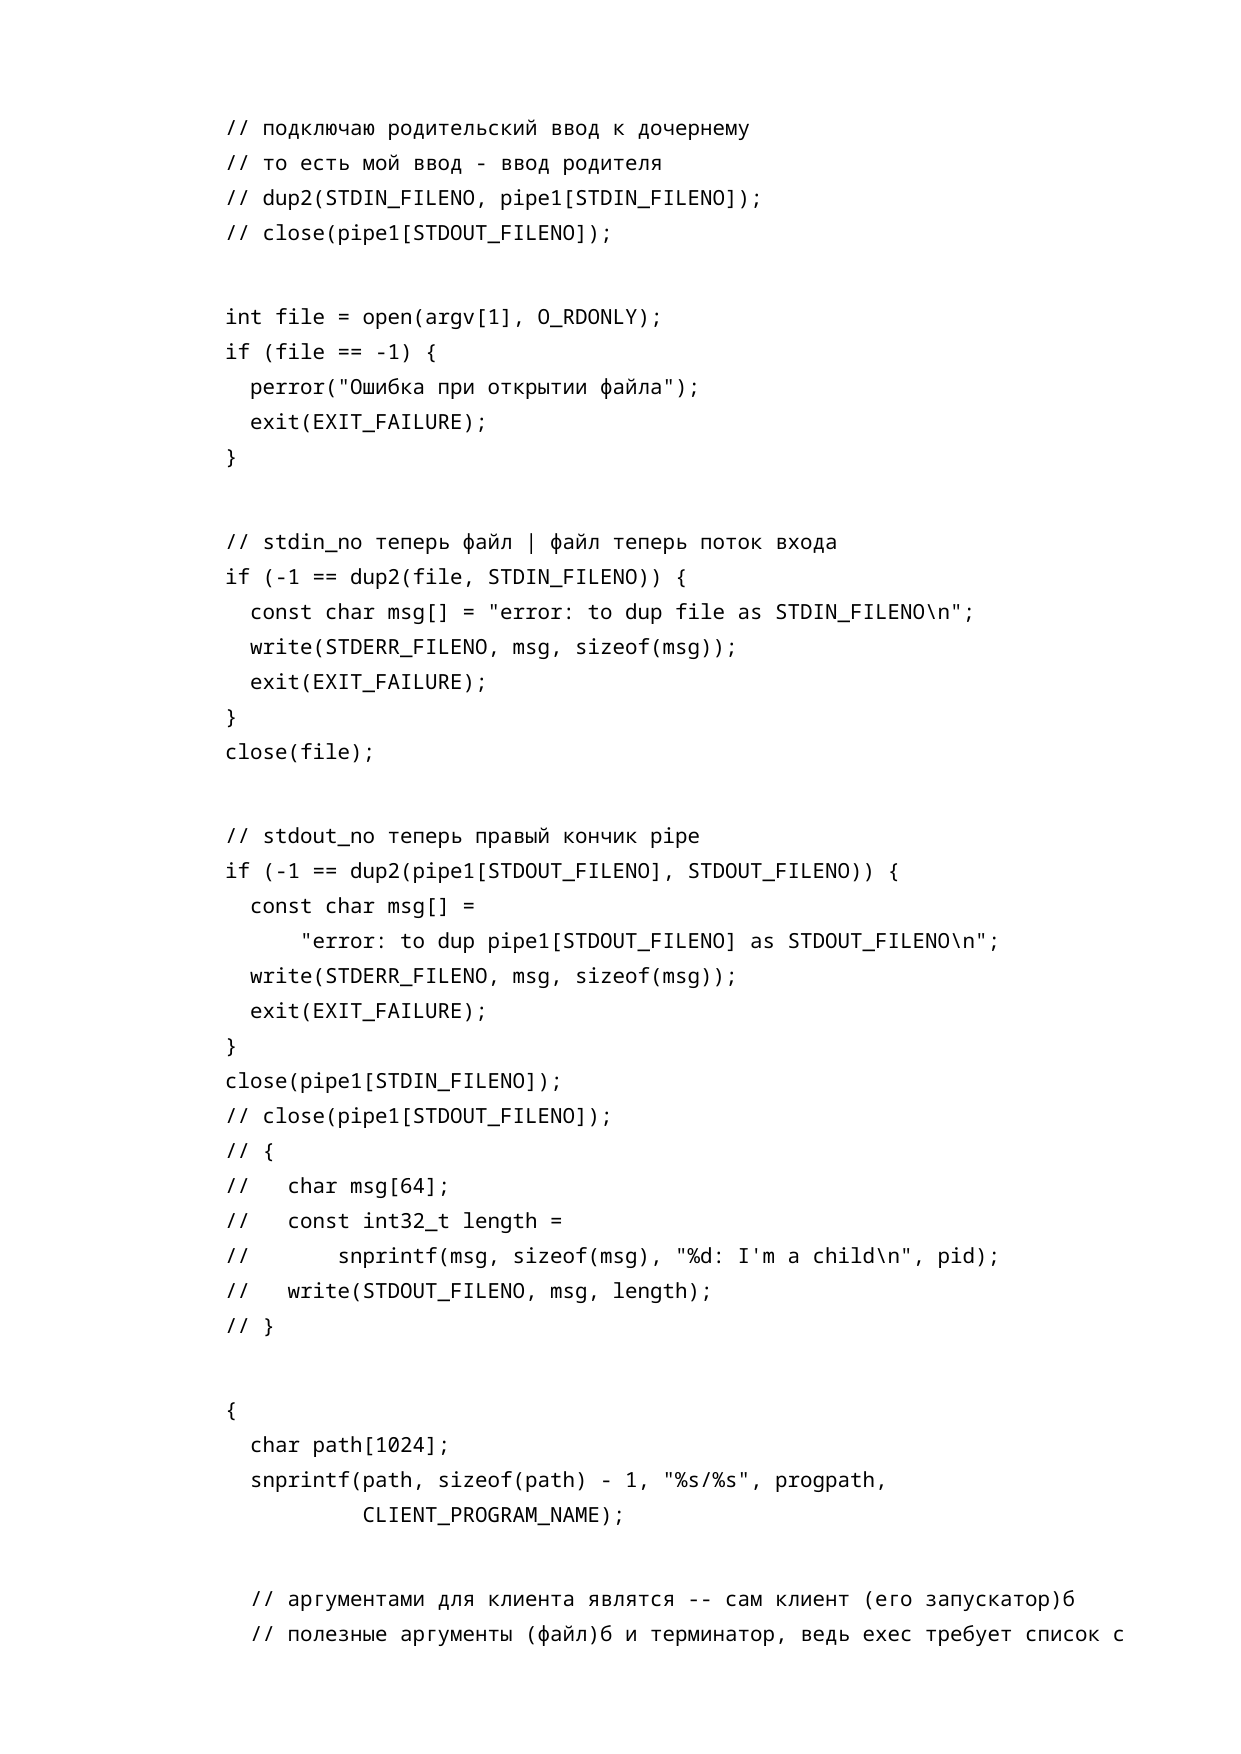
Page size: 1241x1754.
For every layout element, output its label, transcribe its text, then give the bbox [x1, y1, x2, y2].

text // stdout_no теперь правый кончик pipe [150, 832, 439, 846]
text if (-1 == dup2(file, STDIN_FILENO)) { [681, 573, 1147, 587]
text // полезные аргументы (файл)б и терминатор, ведь exec требует список с [835, 1631, 939, 1645]
text // dup2(STDIN_FILENO, pipe1[STDIN_FILENO]); [318, 194, 502, 208]
text // close(pipe1[STDOUT_FILENO]); [593, 229, 1147, 243]
text // { [268, 1147, 1147, 1161]
text // const int32_t length = [150, 1217, 509, 1231]
text // полезные аргументы (файл)б и терминатор, ведь exec требует список с [981, 1631, 1147, 1645]
text // stdout_no теперь правый кончик pipe [490, 832, 652, 846]
text path[1024]; [315, 1441, 1147, 1456]
text // аргументами для клиента являтся -- сам клиент (его запускатор)б [1040, 1596, 1147, 1610]
text } [231, 713, 1147, 727]
text // } [150, 1322, 269, 1336]
text // dup2(STDIN_FILENO, pipe1[STDIN_FILENO]); [569, 194, 731, 208]
text // подключаю родительский ввод к дочернему [297, 124, 389, 138]
text int file = open(argv[1], O_RDONLY); [150, 313, 377, 328]
text exit(EXIT_FAILURE); [306, 678, 468, 692]
text close(pipe1[STDIN_FILENO]); [543, 1077, 1147, 1091]
text // то есть мой ввод - ввод родителя [460, 159, 541, 173]
text close(file); [293, 748, 356, 762]
text write(STDERR_FILENO, msg, sizeof(msg)); [150, 643, 319, 657]
text close(file); [150, 748, 294, 762]
text if (-1 == dup2(file, STDIN_FILENO)) { [150, 573, 269, 587]
text // write(STDOUT_FILENO, msg, length); [585, 1287, 659, 1301]
text CLIENT_PROGRAM_NAME); [150, 1511, 1147, 1526]
text snprintf(path, sizeof(path) - 1, "%s/%s", progpath, [528, 1476, 777, 1491]
text if (-1 == dup2(pipe1[STDOUT_FILENO], STDOUT_FILENO)) { [482, 867, 656, 881]
text perror("Ошибка при открытии файла"); [528, 383, 605, 398]
text // stdin_no теперь файл | файл теперь поток входа [665, 538, 816, 552]
text // close(pipe1[STDOUT_FILENO]); [150, 229, 332, 243]
text // аргументами для клиента являтся -- сам клиент (его запускатор)б [331, 1596, 441, 1610]
text snprintf(path, sizeof(path) - 1, "%s/%s", progpath, [150, 1476, 277, 1491]
text int file = open(argv[1], O_RDONLY); [460, 313, 1147, 328]
text // close(pipe1[STDOUT_FILENO]); [407, 1112, 581, 1126]
text // dup2(STDIN_FILENO, pipe1[STDIN_FILENO]); [743, 194, 1147, 208]
text perror("Ошибка при открытии файла"); [453, 383, 527, 398]
text close(file); [356, 748, 1147, 762]
text // dup2(STDIN_FILENO, pipe1[STDIN_FILENO]); [150, 194, 289, 208]
text if (file == -1) { [150, 348, 1147, 363]
text perror("Ошибка при открытии файла"); [150, 383, 252, 398]
text // stdin_no теперь файл | файл теперь поток входа [822, 538, 1147, 552]
text exit(EXIT_FAILURE); [468, 1007, 1147, 1021]
text write(STDERR_FILENO, msg, sizeof(msg)); [718, 972, 1147, 986]
text } [150, 1042, 232, 1056]
text snprintf(path, sizeof(path) - 1, "%s/%s", progpath, [278, 1476, 364, 1491]
text // snprintf(msg, sizeof(msg), "%d: I'm a child\n", pid); [981, 1252, 1147, 1266]
text // аргументами для клиента являтся -- сам клиент (его запускатор)б [150, 1596, 302, 1610]
text } [150, 453, 1147, 468]
text exit(EXIT_FAILURE); [468, 678, 1147, 692]
text // полезные аргументы (файл)б и терминатор, ведь exec требует список с [150, 1631, 414, 1645]
text // то есть мой ввод - ввод родителя [150, 159, 454, 173]
text const char msg[] = [444, 902, 1147, 916]
text // snprintf(msg, sizeof(msg), "%d: I'm a child\n", pid); [150, 1252, 364, 1266]
text // write(STDOUT_FILENO, msg, length); [356, 1287, 584, 1301]
text exit(EXIT_FAILURE); [150, 1007, 307, 1021]
text close(pipe1[STDIN_FILENO]); [328, 1077, 367, 1091]
text // полезные аргументы (файл)б и терминатор, ведь exec требует список с [544, 1631, 677, 1645]
text // write(STDOUT_FILENO, msg, length); [693, 1287, 1147, 1301]
text // char msg[64]; [432, 1182, 1147, 1196]
text // { [150, 1147, 269, 1161]
text } [231, 1042, 1147, 1056]
text // char msg[64]; [150, 1182, 384, 1196]
text // stdin_no теперь файл | файл теперь поток входа [557, 538, 664, 552]
text "error: to dup pipe1[STDOUT_FILENO] as STDOUT_FILENO\n"; [732, 937, 1147, 951]
text // write(STDOUT_FILENO, msg, length); [150, 1287, 357, 1301]
text const char msg[] = "error: to dup file as STDIN_FILENO\n"; [653, 608, 1147, 622]
text // close(pipe1[STDOUT_FILENO]); [407, 229, 581, 243]
text exit(EXIT_FAILURE); [306, 1007, 468, 1021]
text perror("Ошибка при открытии файла"); [253, 383, 452, 398]
text write(STDERR_FILENO, msg, sizeof(msg)); [318, 643, 546, 657]
text snprintf(path, sizeof(path) - 1, "%s/%s", progpath, [365, 1476, 527, 1491]
text // подключаю родительский ввод к дочернему [422, 124, 591, 138]
text if (-1 == dup2(pipe1[STDOUT_FILENO], STDOUT_FILENO)) { [893, 867, 1147, 881]
text // close(pipe1[STDOUT_FILENO]); [150, 1112, 332, 1126]
text write(STDERR_FILENO, msg, sizeof(msg)); [547, 972, 657, 986]
text // то есть мой ввод - ввод родителя [597, 159, 1147, 173]
text // stdout_no теперь правый кончик pipe [678, 832, 1147, 846]
text "error: to dup pipe1[STDOUT_FILENO] as STDOUT_FILENO\n"; [557, 937, 731, 951]
text if (-1 == dup2(file, STDIN_FILENO)) { [268, 573, 377, 587]
text write(STDERR_FILENO, msg, sizeof(msg)); [150, 972, 319, 986]
text // аргументами для клиента являтся -- сам клиент (его запускатор)б [447, 1596, 967, 1610]
text // const int32_t length = [510, 1217, 1147, 1231]
text write(STDERR_FILENO, msg, sizeof(msg)); [318, 972, 546, 986]
text { [150, 1406, 1147, 1421]
text // snprintf(msg, sizeof(msg), "%d: I'm a child\n", pid); [485, 1252, 594, 1266]
text close(pipe1[STDIN_FILENO]); [150, 1077, 294, 1091]
text int file = open(argv[1], O_RDONLY); [378, 313, 459, 328]
text // close(pipe1[STDOUT_FILENO]); [593, 1112, 1147, 1126]
text // подключаю родительский ввод к дочернему [150, 124, 291, 138]
text exit(EXIT_FAILURE); [150, 418, 1147, 433]
text const char msg[] = "error: to dup file as STDIN_FILENO\n"; [444, 608, 652, 622]
text // } [268, 1322, 1147, 1336]
text // snprintf(msg, sizeof(msg), "%d: I'm a child\n", pid); [643, 1252, 939, 1266]
text write(STDERR_FILENO, msg, sizeof(msg)); [718, 643, 1147, 657]
text snprintf(path, sizeof(path) - 1, "%s/%s", progpath, [828, 1476, 1147, 1491]
text perror("Ошибка при открытии файла"); [607, 383, 1147, 398]
text if (-1 == dup2(pipe1[STDOUT_FILENO], STDOUT_FILENO)) { [657, 867, 856, 881]
text close(pipe1[STDIN_FILENO]); [369, 1077, 531, 1091]
text // подключаю родительский ввод к дочернему [743, 124, 1147, 138]
text // char msg[64]; [394, 1182, 431, 1196]
text if (-1 == dup2(file, STDIN_FILENO)) { [406, 573, 643, 587]
text write(STDERR_FILENO, msg, sizeof(msg)); [547, 643, 657, 657]
text } [150, 713, 232, 727]
text const char msg[] = [150, 902, 421, 916]
text const char msg[] = "error: to dup file as STDIN_FILENO\n"; [150, 608, 421, 622]
text "error: to dup pipe1[STDOUT_FILENO] as STDOUT_FILENO\n"; [150, 937, 464, 951]
text if (-1 == dup2(pipe1[STDOUT_FILENO], STDOUT_FILENO)) { [150, 867, 269, 881]
text // stdin_no теперь файл | файл теперь поток входа [150, 538, 427, 552]
text exit(EXIT_FAILURE); [150, 678, 307, 692]
text char [150, 1441, 314, 1456]
text if (-1 == dup2(pipe1[STDOUT_FILENO], STDOUT_FILENO)) { [268, 867, 377, 881]
